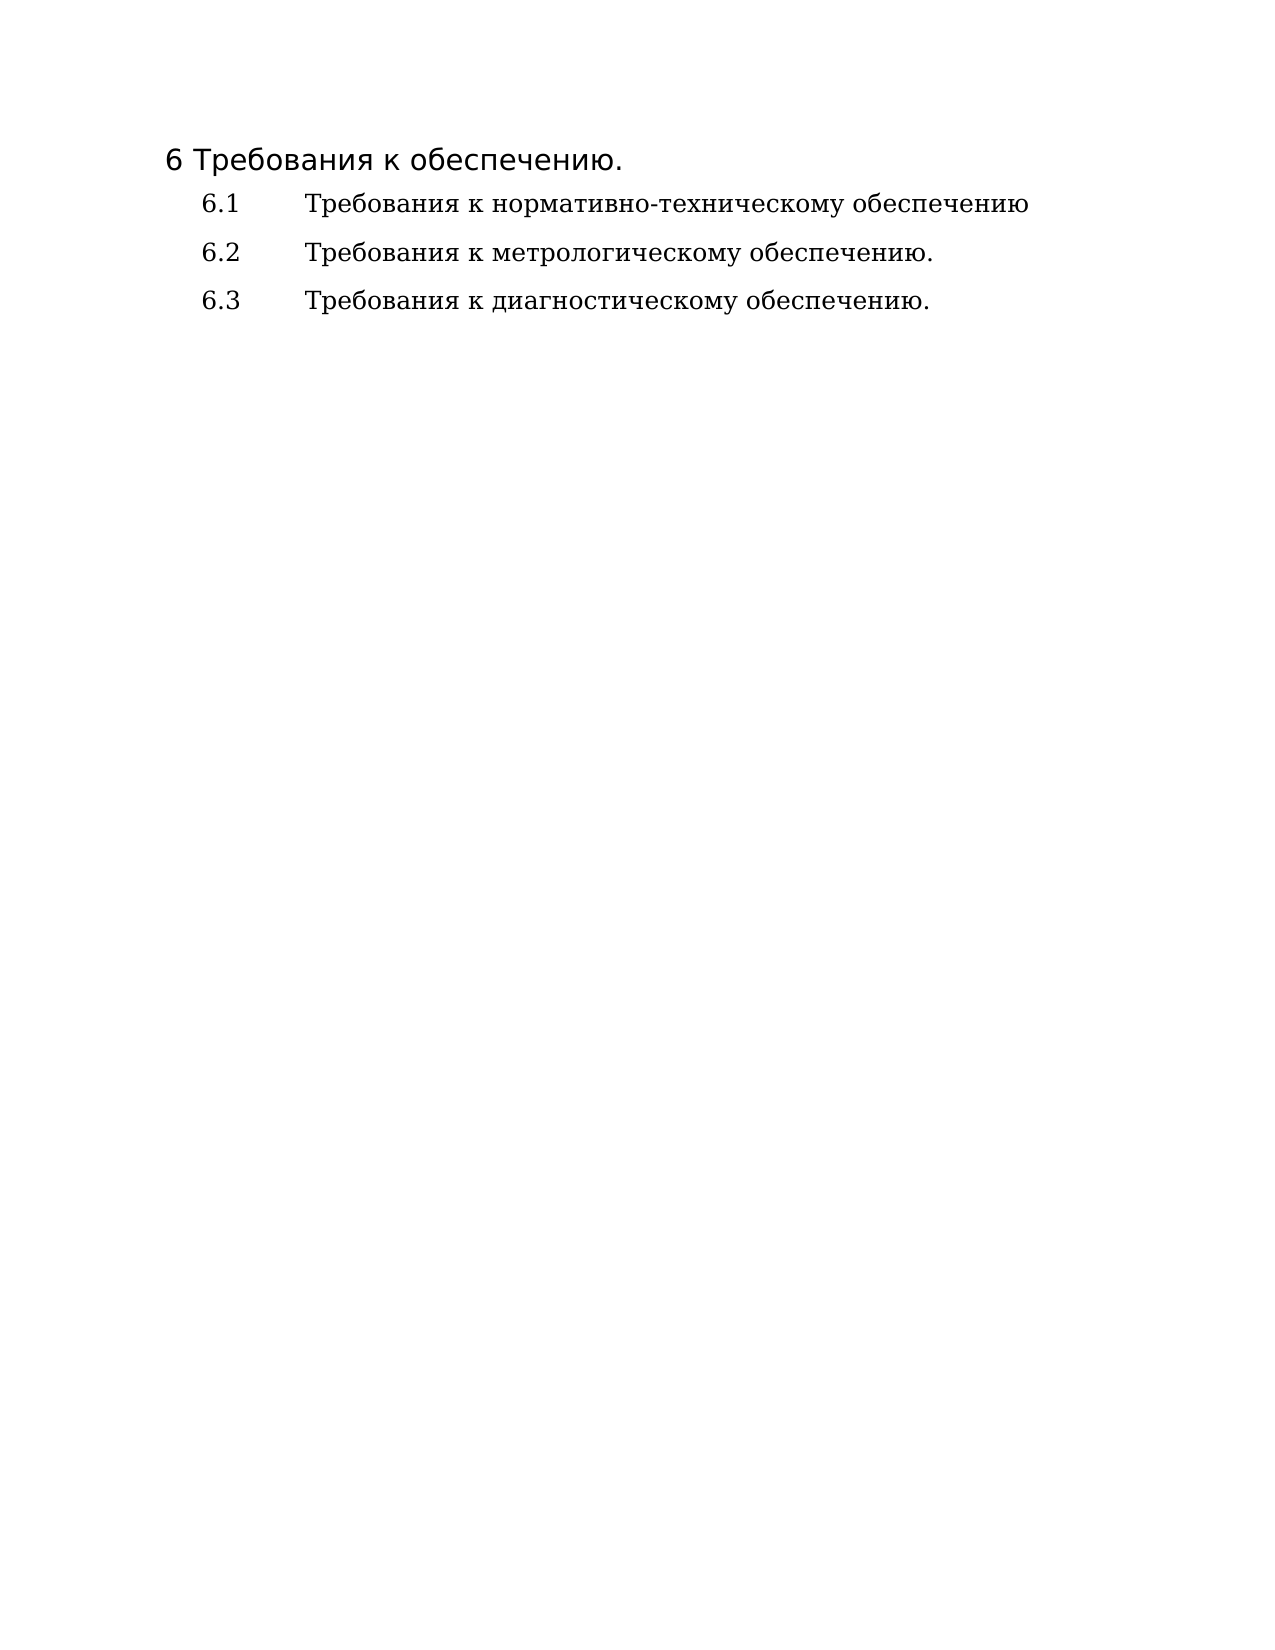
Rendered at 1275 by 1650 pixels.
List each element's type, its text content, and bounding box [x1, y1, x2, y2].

list Требования к диагностическому обеспечению. [193, 286, 1157, 315]
subtitle Требования к обеспечению. [156, 143, 1157, 177]
list Требования к метрологическому обеспечению. [193, 238, 1157, 267]
list Требования к нормативно-техническому обеспечению [193, 189, 1157, 219]
